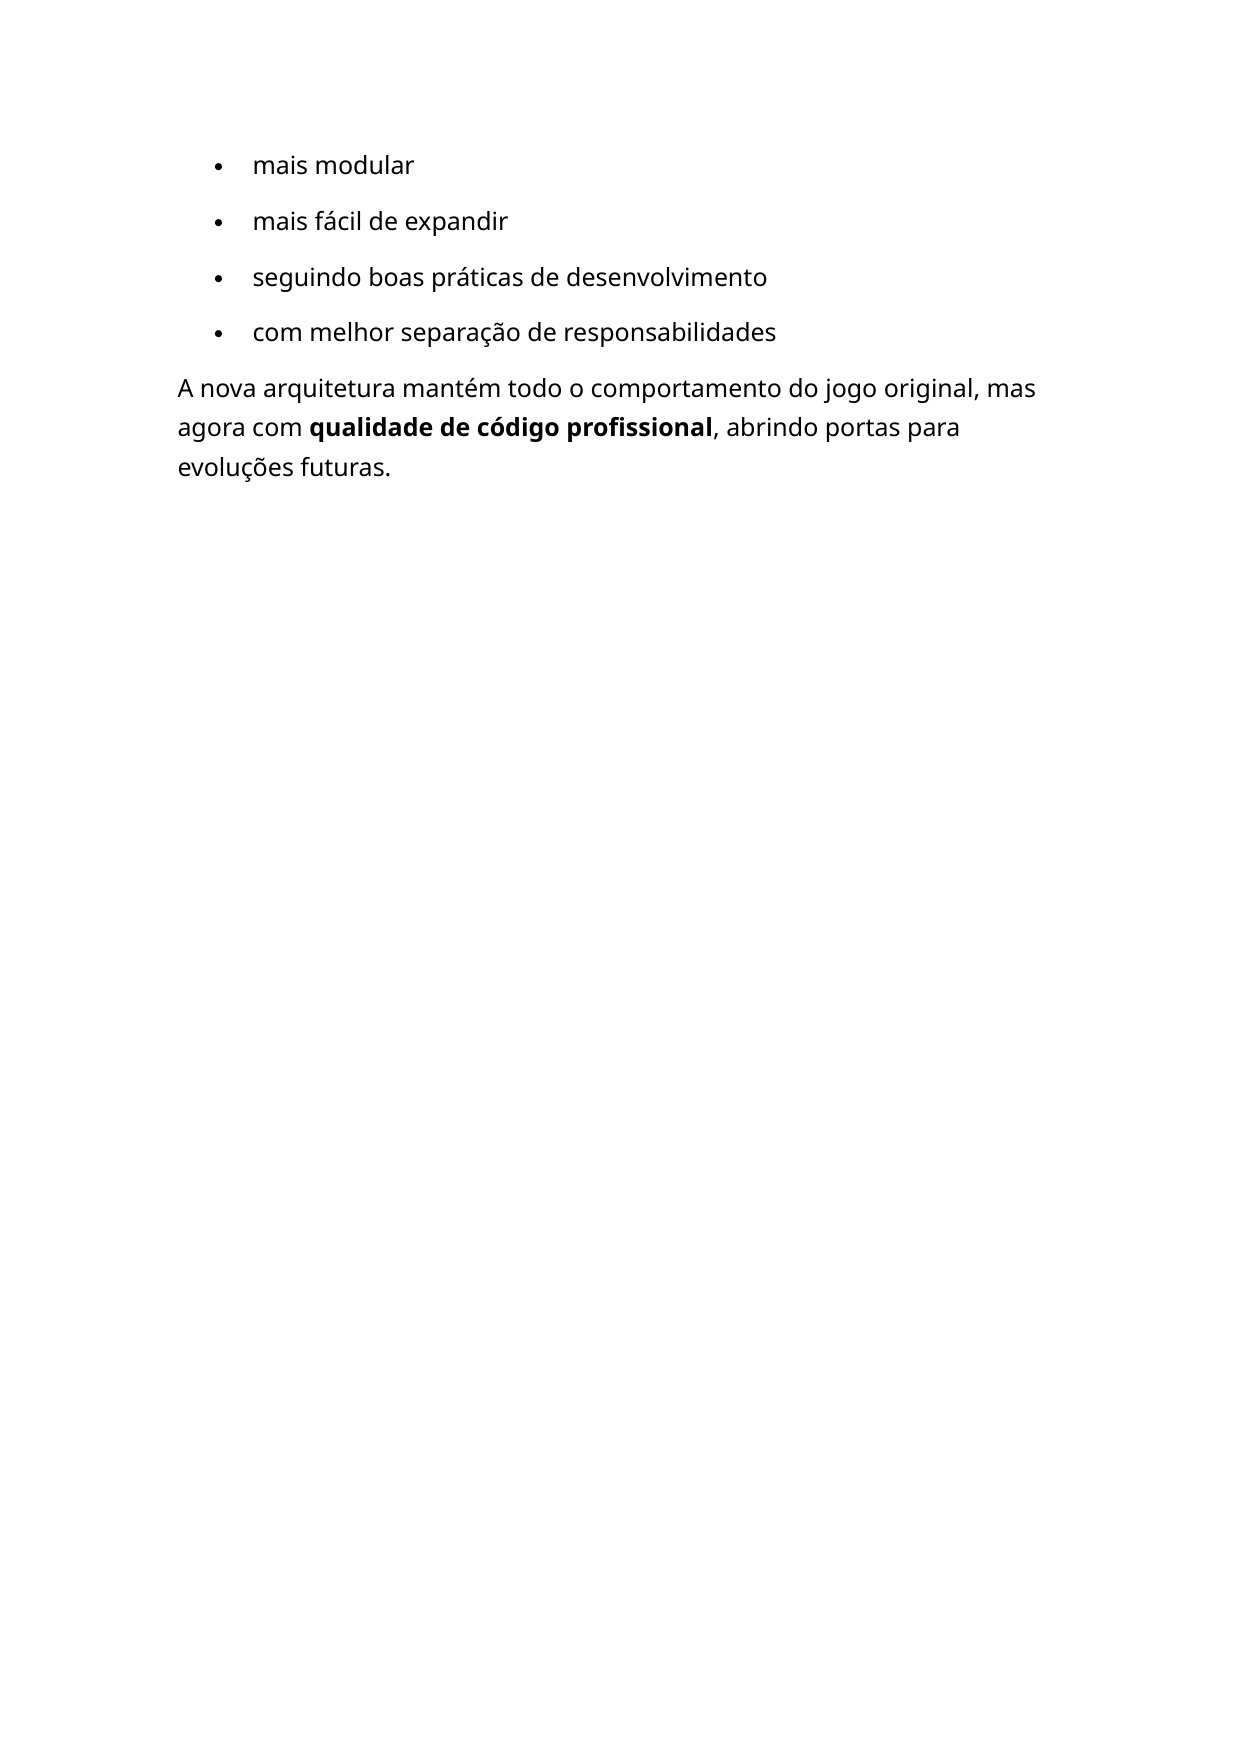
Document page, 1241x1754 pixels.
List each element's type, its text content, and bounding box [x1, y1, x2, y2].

list mais modular [215, 148, 1063, 182]
text A nova arquitetura mantém todo o comportamento do jogo original, mas agora com qualidade de código profissional, abrindo portas para evoluções futuras. [177, 371, 1063, 483]
list seguindo boas práticas de desenvolvimento [215, 259, 1063, 293]
list com melhor separação de responsabilidades [215, 315, 1063, 349]
list mais fácil de expandir [215, 203, 1063, 237]
